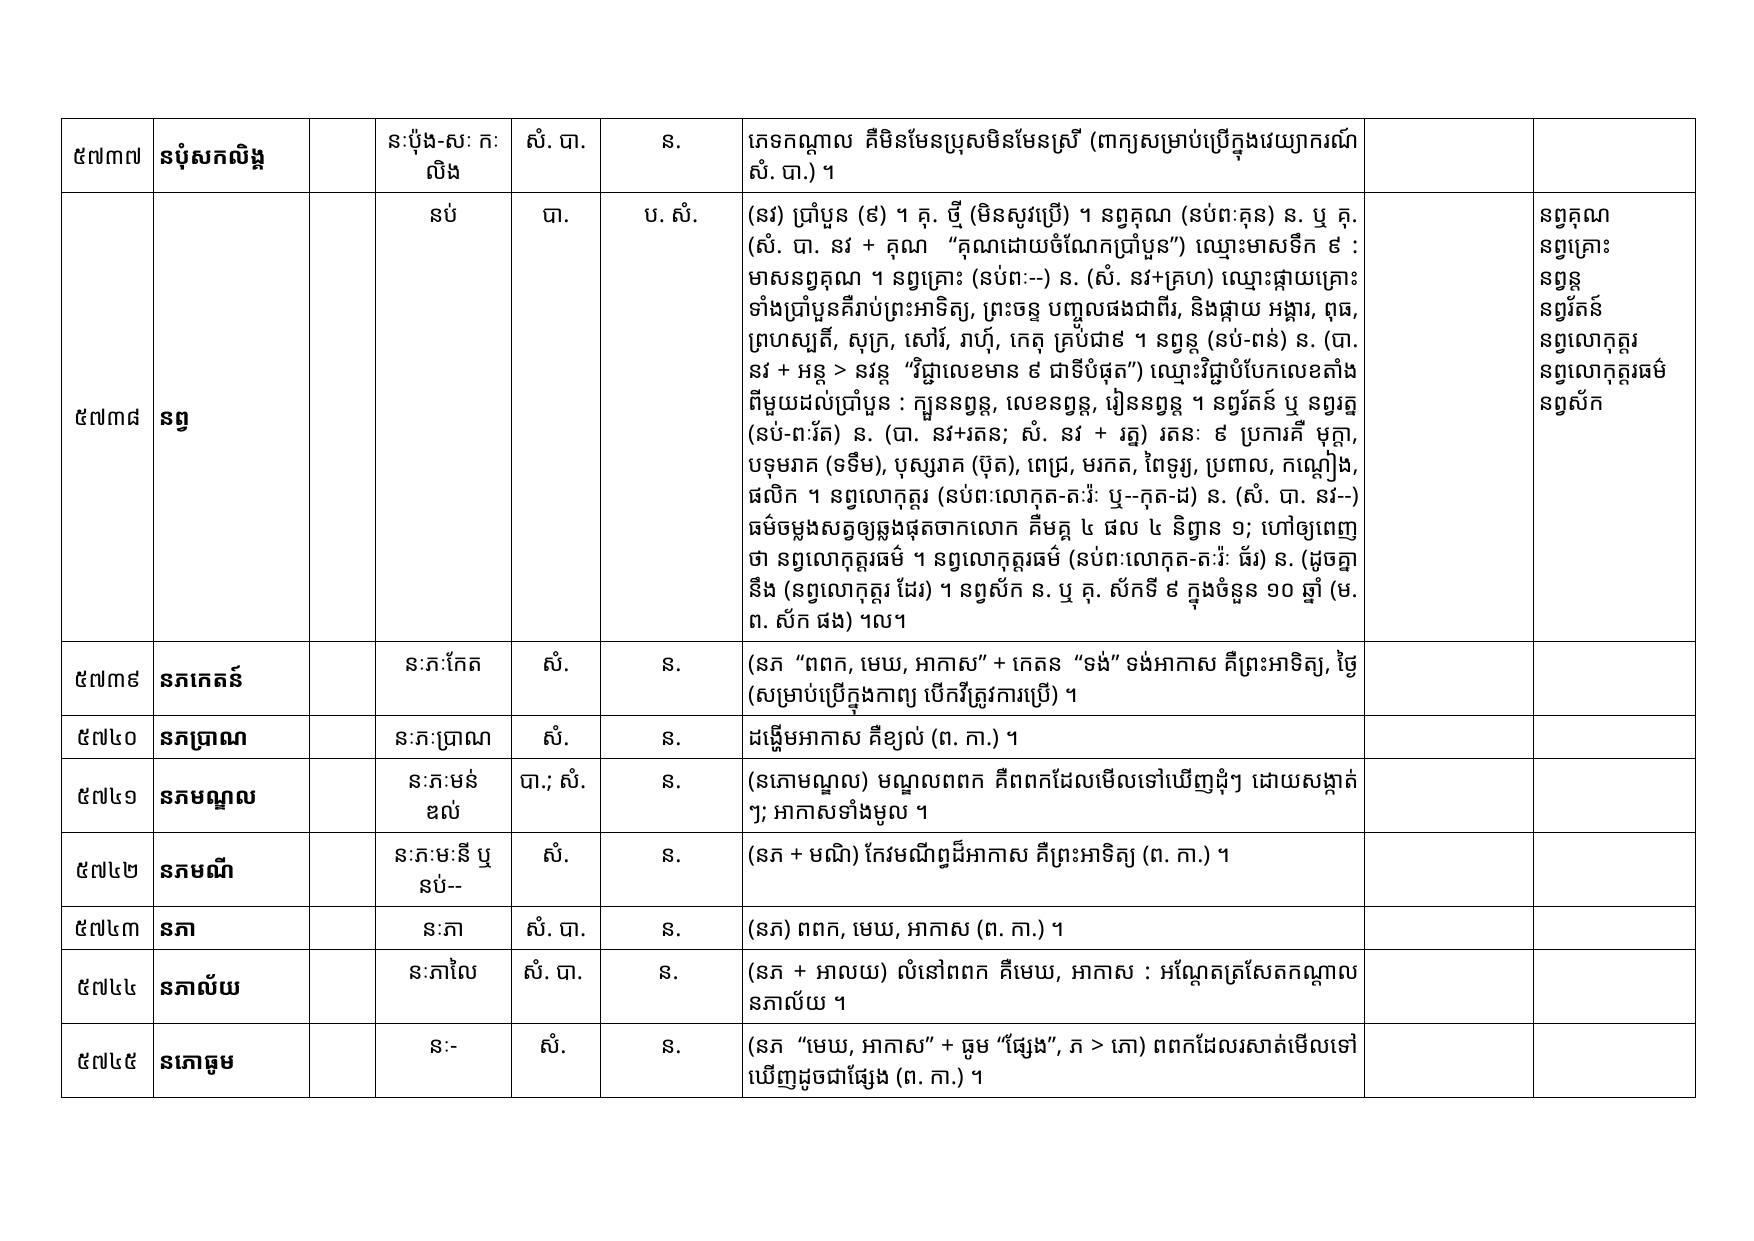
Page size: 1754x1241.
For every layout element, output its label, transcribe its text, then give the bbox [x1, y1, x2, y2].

table_cell នៈ- [376, 1024, 511, 1097]
table_cell (នវ) ប្រាំ​បួន (៩) ។ គុ. ថ្មី (មិន​សូវ​ប្រើ) ។ នព្វគុណ (នប់ពៈគុន) ន. ឬ គុ. (សំ. បា. នវ + គុណ “គុណ​ដោយ​ចំណែក​ប្រាំ​បួន”) ឈ្មោះ​មាស​ទឹក ៩ : មាស​នព្វគុណ ។ នព្វគ្រោះ (នប់ពៈ--) ន. (សំ. នវ+គ្រហ) ឈ្មោះ​ផ្កាយ​គ្រោះ​ទាំង​ប្រាំ​បួន​គឺ​រាប់​ព្រះ​អាទិត្យ, ព្រះ​ចន្ទ បញ្ចូល​ផង​ជា​ពីរ, និង​ផ្កាយ អង្គារ, ពុធ, ព្រហស្បតិ៍, សុក្រ, សៅរ៍, រាហុ៍, កេតុ គ្រប់​ជា​៩ ។ នព្វន្ត (នប់-ពន់) ន. (បា. នវ + អន្ត > នវន្ត “វិជ្ជា​លេខ​មាន ៩ ជា​ទី​បំផុត”) ឈ្មោះ​វិជ្ជា​បំបែក​លេខ​តាំង​ពី​មួយ​ដល់​ប្រាំ​បួន : ក្បួន​នព្វន្ត, លេខ​នព្វន្ត, រៀន​នព្វន្ត ។ នព្វរ័តន៍ ឬ នព្វរត្ន (នប់-ពៈរ័ត) ន. (បា. នវ+រតន; សំ. នវ + រត្ន) រតនៈ ៩ ប្រការ​គឺ មុក្តា, បទុមរាគ (ទទឹម), បុស្សរាគ (ប៊ុត), ពេជ្រ, មរកត, ពៃទូរ្យ, ប្រពាល, កណ្ដៀង, ផលិក ។ នព្វលោកុត្តរ (នប់ពៈលោកុត-តៈរ៉ៈ ឬ--កុត-ដ) ន. (សំ. បា. នវ--) ធម៌​ចម្លង​សត្វ​ឲ្យ​ឆ្លង​ផុត​ចាក​លោក គឺ​មគ្គ ៤ ផល ៤ និព្វាន ១; ហៅ​ឲ្យ​ពេញ​ថា នព្វលោកុត្តរ​ធម៌ ។ នព្វលោកុត្តរ​ធម៌ (នប់ពៈលោកុត-តៈរ៉ៈ ធ័រ) ន. (ដូច​គ្នា​នឹង (នព្វលោកុត្តរ ដែរ) ។ នព្វស័ក ន. ឬ គុ. ស័កទី ៩ ក្នុង​ចំនួន ១០ ឆ្នាំ (ម. ព. ស័ក ផង) ។ល។ [743, 193, 1364, 641]
table_cell [1365, 193, 1533, 641]
table_cell ៥៧៤៥ [62, 1024, 153, 1097]
table_cell ៥៧៣៩ [62, 642, 153, 715]
table_cell ន. [601, 907, 742, 949]
table_cell នព្វគុណ នព្វគ្រោះ នព្វន្ត នព្វរ័តន៍ នព្វលោកុត្តរ នព្វលោកុត្តរ​ធម៌ នព្វស័ក [1534, 193, 1695, 641]
table_cell (នភ + អាលយ) លំនៅ​ពពក គឺ​មេឃ, អាកាស : អណ្ដែត​ត្រសែត​កណ្ដាល​នភាល័យ ។ [743, 950, 1364, 1023]
table_cell សំ. [512, 642, 600, 715]
table_cell នភា [154, 907, 309, 949]
table_cell សំ. [512, 1024, 600, 1097]
table_cell [1365, 119, 1533, 192]
table_cell ៥៧៣៧ [62, 119, 153, 192]
table_cell នភ​ប្រាណ [154, 716, 309, 758]
table_cell (នភោមណ្ឌល) មណ្ឌល​ពពក គឺ​ពពក​ដែល​មើល​ទៅ​ឃើញ​ដុំ​ៗ ដោយ​សង្កាត់​ៗ; អាកាស​ទាំងមូល ។ [743, 759, 1364, 832]
table_cell ៥៧៣៨ [62, 193, 153, 641]
table_cell [1534, 759, 1695, 832]
table_cell សំ. បា. [512, 119, 600, 192]
table_cell [1365, 642, 1533, 715]
table_cell ន. [601, 833, 742, 906]
table_cell [1534, 907, 1695, 949]
table_cell នភ​មណី [154, 833, 309, 906]
table_cell [1534, 119, 1695, 192]
table_cell នភាល័យ [154, 950, 309, 1023]
table_cell [310, 907, 375, 949]
table_cell ន. [601, 716, 742, 758]
table_cell ភេទ​កណ្ដាល គឺ​មិន​មែន​ប្រុស​មិន​មែន​ស្រី (ពាក្យ​សម្រាប់​ប្រើ​ក្នុង​វេយ្យាករណ៍ សំ. បា.) ។ [743, 119, 1364, 192]
table_cell នៈភាលៃ [376, 950, 511, 1023]
table_cell [310, 759, 375, 832]
table_cell សំ. បា. [512, 950, 600, 1023]
table_cell នបុំសកលិង្គ [154, 119, 309, 192]
table_cell [310, 119, 375, 192]
table_cell [310, 716, 375, 758]
table_cell ៥៧៤២ [62, 833, 153, 906]
table_cell (នភ “ពពក, មេឃ, អាកាស” + កេតន “ទង់” ទង់​អាកាស គឺ​ព្រះ​អាទិត្យ, ថ្ងៃ (សម្រាប់​ប្រើ​ក្នុង​កាព្យ បើ​កវី​ត្រូវ​ការ​ប្រើ) ។ [743, 642, 1364, 715]
table_cell ន. [601, 642, 742, 715]
table_cell [1534, 1024, 1695, 1097]
table_cell នៈភៈប្រាណ [376, 716, 511, 758]
table_cell [1365, 950, 1533, 1023]
table_cell សំ. បា. [512, 907, 600, 949]
table_cell នៈភៈមៈនី ឬ នប់-- [376, 833, 511, 906]
table_cell ៥៧៤០ [62, 716, 153, 758]
table_cell [310, 642, 375, 715]
table_cell បា.; សំ. [512, 759, 600, 832]
table_cell [310, 193, 375, 641]
table_cell សំ. [512, 716, 600, 758]
table_cell [1365, 1024, 1533, 1097]
table_cell [1365, 907, 1533, 949]
table_cell នភោធូម [154, 1024, 309, 1097]
table_cell [1534, 716, 1695, 758]
table_cell (នភ + មណិ) កែវ​មណី​ព្ធដ៏​អាកាស គឺ​ព្រះ​អាទិត្យ (ព. កា.) ។ [743, 833, 1364, 906]
table_cell ន. [601, 950, 742, 1023]
table_cell (នភ) ពពក, មេឃ, អាកាស (ព. កា.) ។ [743, 907, 1364, 949]
table_cell នៈភៈកែត [376, 642, 511, 715]
table_cell ៥៧៤១ [62, 759, 153, 832]
table_cell នប់ [376, 193, 511, 641]
table_cell នៈភៈមន់ ឌល់ [376, 759, 511, 832]
table_cell នៈប៉ុង-សៈ កៈលិង [376, 119, 511, 192]
table_cell ន. [601, 1024, 742, 1097]
table_cell នភ​មណ្ឌល [154, 759, 309, 832]
table_cell [1365, 759, 1533, 832]
table_cell ន. [601, 759, 742, 832]
table_cell ន. [601, 119, 742, 192]
table_cell នភ​កេតន៍ [154, 642, 309, 715]
table_cell [1534, 833, 1695, 906]
table_cell [1365, 716, 1533, 758]
table_cell ដង្ហើម​អាកាស គឺ​ខ្យល់ (ព. កា.) ។ [743, 716, 1364, 758]
table_cell [310, 950, 375, 1023]
table_cell [310, 1024, 375, 1097]
table_cell (នភ “មេឃ, អាកាស” + ធូម “ផ្សែង”, ភ > ភោ) ពពក​ដែល​រសាត់​មើល​ទៅ​ឃើញ​ដូច​ជា​ផ្សែង (ព. កា.) ។ [743, 1024, 1364, 1097]
table_cell [1534, 950, 1695, 1023]
table_cell [1365, 833, 1533, 906]
table_cell [1534, 642, 1695, 715]
table_cell នៈភា [376, 907, 511, 949]
table_cell នព្វ [154, 193, 309, 641]
table_cell ៥៧៤៣ [62, 907, 153, 949]
table_cell ប. សំ. [601, 193, 742, 641]
table_cell ៥៧៤៤ [62, 950, 153, 1023]
table_cell បា. [512, 193, 600, 641]
table_cell [310, 833, 375, 906]
table_cell សំ. [512, 833, 600, 906]
